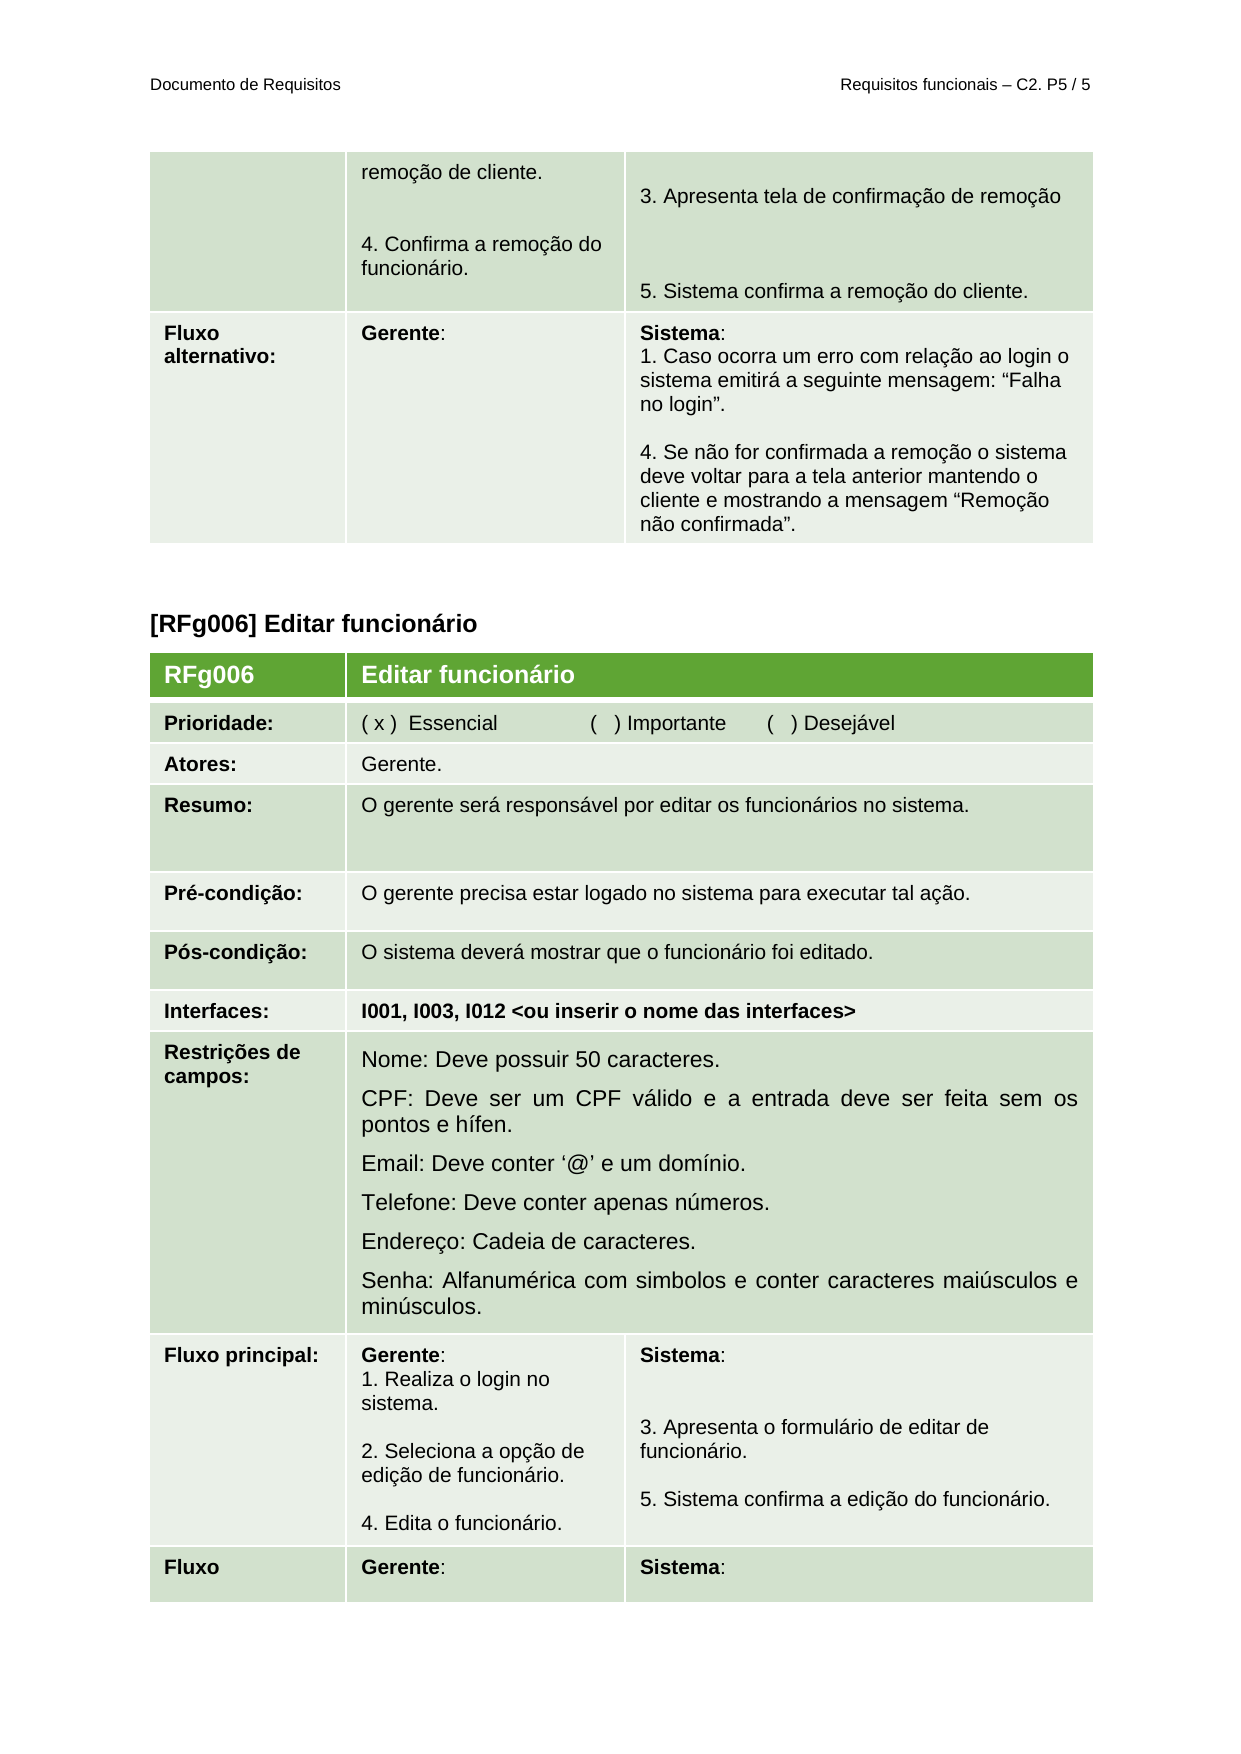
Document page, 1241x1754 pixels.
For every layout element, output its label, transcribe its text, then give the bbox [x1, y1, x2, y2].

table_cell Prioridade: [150, 703, 345, 742]
table_cell Restrições de campos: [150, 1032, 345, 1333]
table_cell Gerente: [347, 313, 624, 543]
table_header Editar funcionário [347, 653, 1093, 697]
table_cell I001, I003, I012 <ou inserir o nome das interfaces> [347, 991, 1093, 1030]
table_cell Atores: [150, 744, 345, 783]
table_cell Pós-condição: [150, 932, 345, 989]
table_cell Sistema: 3. Apresenta o formulário de editar de funcionário. 5. Sistema confirma a edição do funcionário. [626, 1335, 1093, 1545]
table_cell O gerente precisa estar logado no sistema para executar tal ação. [347, 873, 1093, 930]
table_cell O gerente será responsável por editar os funcionários no sistema. [347, 785, 1093, 871]
table_cell Pré-condição: [150, 873, 345, 930]
table_cell Gerente: [347, 1547, 624, 1602]
table_cell Fluxo alternativo: [150, 313, 345, 543]
table_cell [150, 152, 345, 311]
table_cell Gerente: 1. Realiza o login no sistema. 2. Seleciona a opção de edição de funcionário. 4. Edita o funcionário. [347, 1335, 624, 1545]
table_cell remoção de cliente. 4. Confirma a remoção do funcionário. [347, 152, 624, 311]
table_cell ( x ) Essencial ( ) Importante ( ) Desejável [347, 703, 1093, 742]
table_header RFg006 [150, 653, 345, 697]
table_cell Nome: Deve possuir 50 caracteres. CPF: Deve ser um CPF válido e a entrada deve ser feita sem os pontos e hífen. Email: Deve conter ‘@’ e um domínio. Telefone: Deve conter apenas números. Endereço: Cadeia de caracteres. Senha: Alfanumérica com simbolos e conter caracteres maiúsculos e minúsculos. [347, 1032, 1093, 1333]
table_cell Fluxo [150, 1547, 345, 1602]
table_cell Sistema: [626, 1547, 1093, 1602]
table_cell O sistema deverá mostrar que o funcionário foi editado. [347, 932, 1093, 989]
table_cell Fluxo principal: [150, 1335, 345, 1545]
table_cell 3. Apresenta tela de confirmação de remoção 5. Sistema confirma a remoção do cliente. [626, 152, 1093, 311]
list [RFg006] Editar funcionário [150, 609, 1090, 638]
table_cell Gerente. [347, 744, 1093, 783]
table_cell Interfaces: [150, 991, 345, 1030]
table_cell Resumo: [150, 785, 345, 871]
table_cell Sistema: 1. Caso ocorra um erro com relação ao login o sistema emitirá a seguinte mensagem: “Falha no login”. 4. Se não for confirmada a remoção o sistema deve voltar para a tela anterior mantendo o cliente e mostrando a mensagem “Remoção não confirmada”. [626, 313, 1093, 543]
